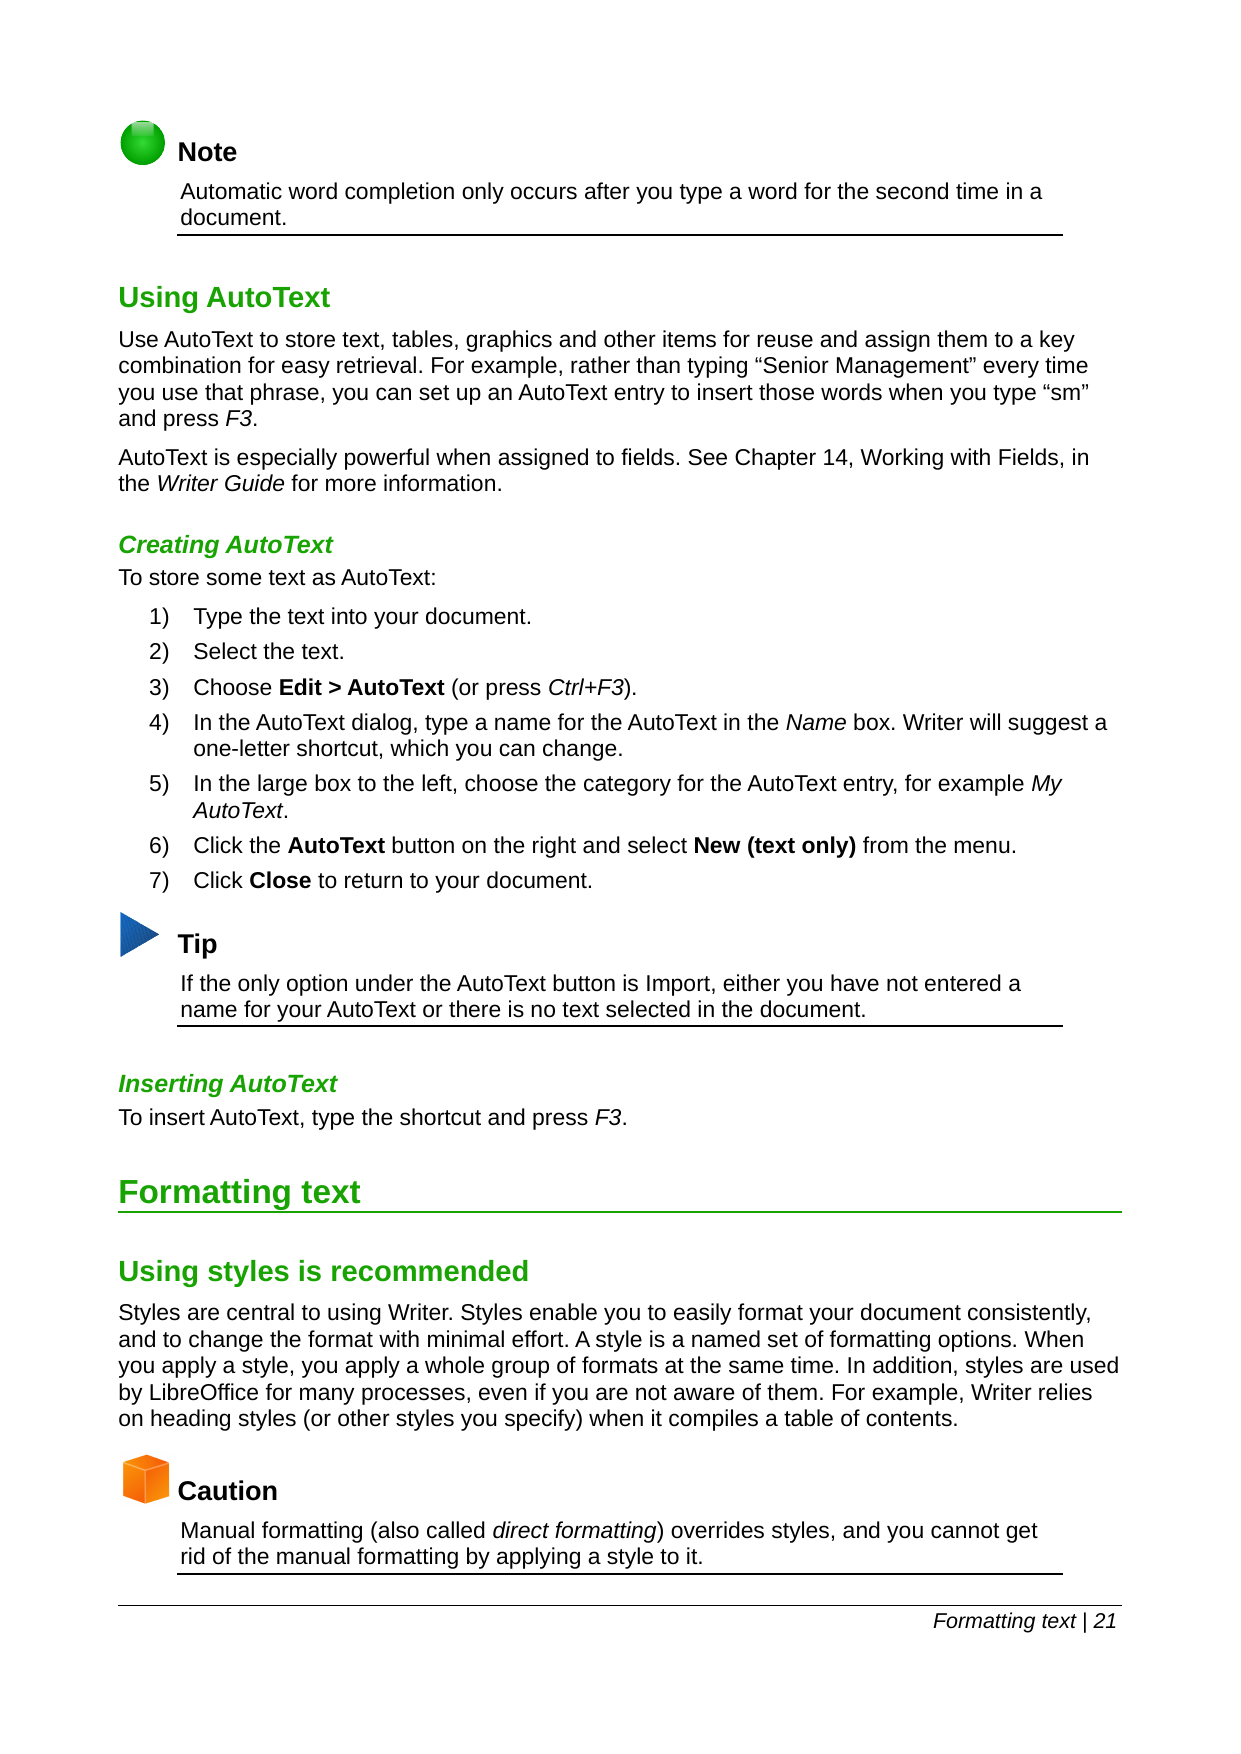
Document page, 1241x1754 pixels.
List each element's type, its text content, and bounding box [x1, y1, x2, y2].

subtitle Creating AutoText [118, 529, 1122, 558]
text To store some text as AutoText: [118, 564, 1122, 591]
list Click Close to return to your document. [169, 867, 1122, 893]
picture [119, 1452, 173, 1506]
list Type the text into your document. [169, 603, 1122, 629]
text If the only option under the AutoText button is Import, either you have not entered a name for your AutoText or there is no text selected in the document. [177, 967, 1063, 1025]
subtitle Formatting text [118, 1172, 1122, 1211]
subtitle Caution [118, 1451, 1122, 1506]
list Select the text. [169, 638, 1122, 665]
list Click the AutoText button on the right and select New (text only) from the menu. [169, 832, 1122, 858]
text AutoText is especially powerful when assigned to fields. See Chapter 14, Working with Fields, in the Writer Guide for more information. [118, 444, 1122, 496]
list In the AutoText dialog, type a name for the AutoText in the Name box. Writer will suggest a one-letter shortcut, which you can change. [169, 709, 1122, 761]
text Manual formatting (also called direct formatting) overrides styles, and you cannot get rid of the manual formatting by applying a style to it. [177, 1514, 1063, 1573]
subtitle Inserting AutoText [118, 1069, 1122, 1098]
list In the large box to the left, choose the category for the AutoText entry, for example My AutoText. [169, 770, 1122, 823]
text Automatic word completion only occurs after you type a word for the second time in a document. [177, 175, 1063, 234]
list Choose Edit > AutoText (or press Ctrl+F3). [169, 673, 1122, 700]
subtitle Note [118, 118, 1122, 167]
text To insert AutoText, type the shortcut and press F3. [118, 1104, 1122, 1130]
subtitle Tip [118, 910, 1122, 959]
subtitle Using AutoText [118, 281, 1122, 314]
subtitle Using styles is recommended [118, 1254, 1122, 1288]
text Use AutoText to store text, tables, graphics and other items for reuse and assign them to a key combination for easy retrieval. For example, rather than typing “Senior Management” every time you use that phrase, you can set up an AutoText entry to insert those words when you type “sm” and press F3. [118, 326, 1122, 431]
text Styles are central to using Writer. Styles enable you to easily format your document consistently, and to change the format with minimal effort. A style is a named set of formatting options. When you apply a style, you apply a whole group of formats at the same time. In addition, styles are used by LibreOffice for many processes, even if you are not aware of them. For example, Writer relies on heading styles (or other styles you specify) when it compiles a table of contents. [118, 1299, 1122, 1431]
